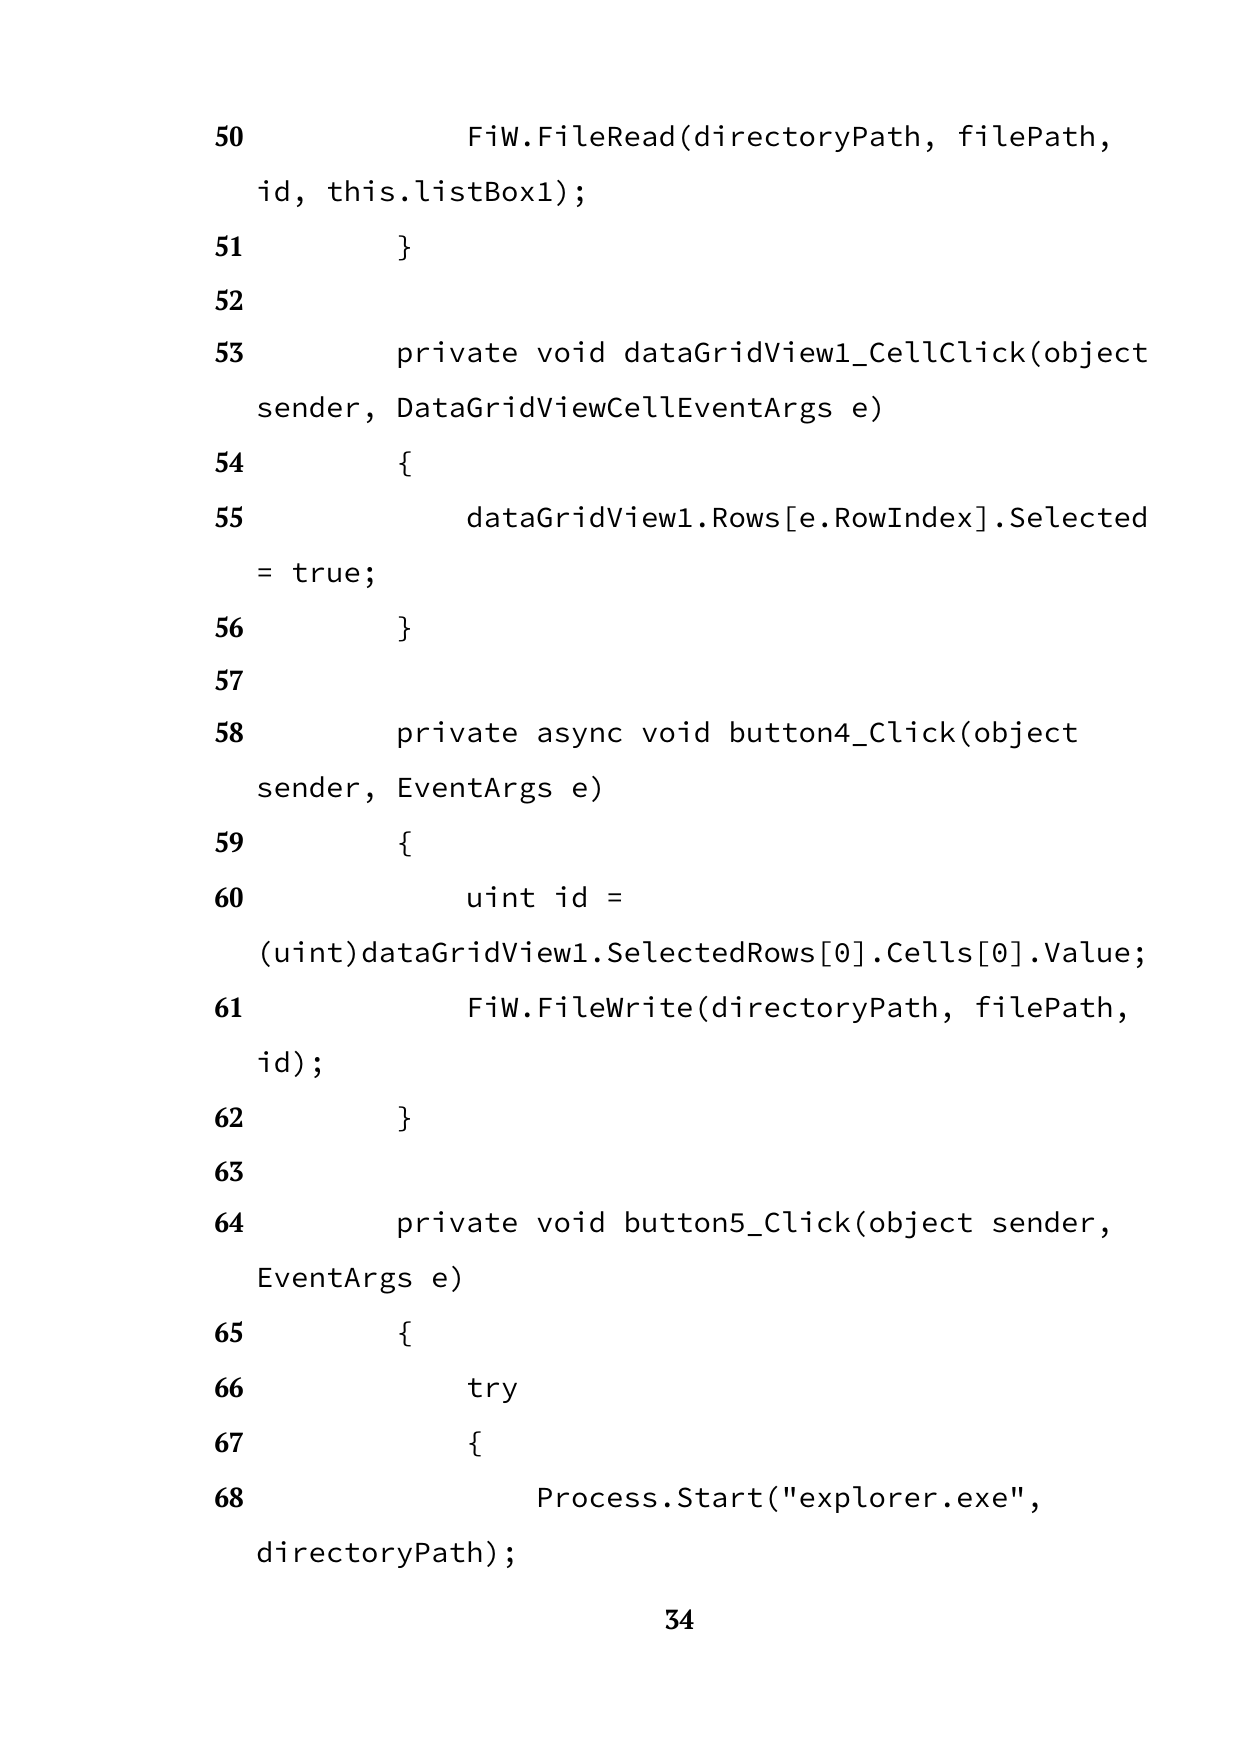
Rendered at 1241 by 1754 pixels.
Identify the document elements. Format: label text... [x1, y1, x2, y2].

list { [214, 443, 1181, 480]
list private void dataGridView1_CellClick(object sender, DataGridViewCellEventArgs e) [214, 333, 1181, 425]
list } [214, 228, 1181, 265]
list { [214, 1314, 1181, 1351]
list FiW.FileWrite(directoryPath, filePath, id); [214, 989, 1181, 1080]
list { [214, 824, 1181, 860]
list } [214, 1099, 1181, 1135]
list try [214, 1369, 1181, 1406]
list FiW.FileRead(directoryPath, filePath, id, this.listBox1); [214, 118, 1181, 210]
list private async void button4_Click(object sender, EventArgs e) [214, 714, 1181, 805]
list } [214, 608, 1181, 645]
list uint id = (uint)dataGridView1.SelectedRows[0].Cells[0].Value; [214, 879, 1181, 970]
list private void button5_Click(object sender, EventArgs e) [214, 1204, 1181, 1296]
list dataGridView1.Rows[e.RowIndex].Selected = true; [214, 498, 1181, 590]
list { [214, 1424, 1181, 1461]
list Process.Start("explorer.exe", directoryPath); [214, 1479, 1181, 1571]
